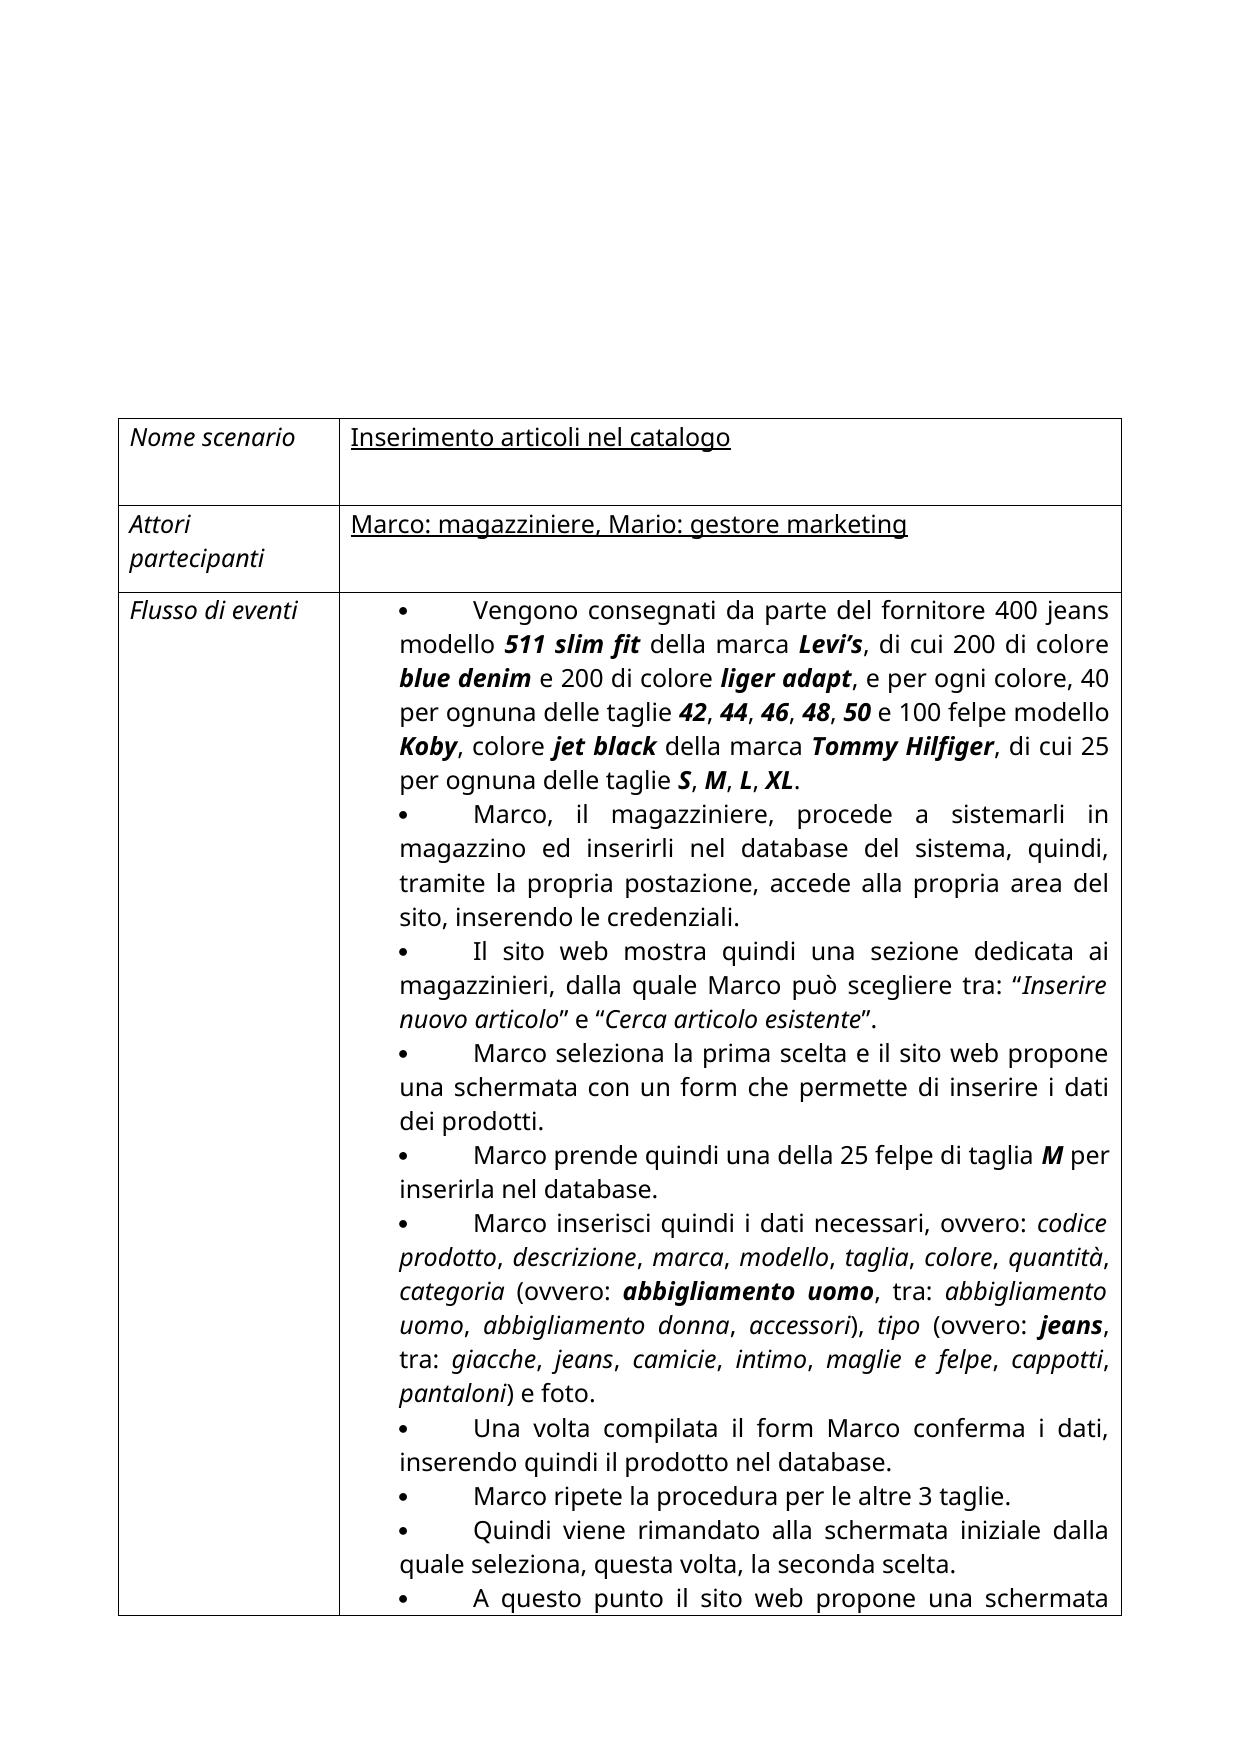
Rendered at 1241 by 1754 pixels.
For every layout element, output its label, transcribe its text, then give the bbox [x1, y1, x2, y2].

table_cell Marco: magazziniere, Mario: gestore marketing [340, 506, 1121, 592]
table_cell Flusso di eventi [119, 593, 339, 1614]
table_cell Attori partecipanti [119, 506, 339, 592]
table_header Nome scenario [119, 419, 339, 505]
table_header Inserimento articoli nel catalogo [340, 419, 1121, 505]
table_cell Vengono consegnati da parte del fornitore 400 jeans modello 511 slim fit della marca Levi’s, di cui 200 di colore blue denim e 200 di colore liger adapt, e per ogni colore, 40 per ognuna delle taglie 42, 44, 46, 48, 50 e 100 felpe modello Koby, colore jet black della marca Tommy Hilfiger, di cui 25 per ognuna delle taglie S, M, L, XL. Marco, il magazziniere, procede a sistemarli in magazzino ed inserirli nel database del sistema, quindi, tramite la propria postazione, accede alla propria area del sito, inserendo le credenziali. Il sito web mostra quindi una sezione dedicata ai magazzinieri, dalla quale Marco può scegliere tra: “Inserire nuovo articolo” e “Cerca articolo esistente”. Marco seleziona la prima scelta e il sito web propone una schermata con un form che permette di inserire i dati dei prodotti. Marco prende quindi una della 25 felpe di taglia M per inserirla nel database. Marco inserisci quindi i dati necessari, ovvero: codice prodotto, descrizione, marca, modello, taglia, colore, quantità, categoria (ovvero: abbigliamento uomo, tra: abbigliamento uomo, abbigliamento donna, accessori), tipo (ovvero: jeans, tra: giacche, jeans, camicie, intimo, maglie e felpe, cappotti, pantaloni) e foto. Una volta compilata il form Marco conferma i dati, inserendo quindi il prodotto nel database. Marco ripete la procedura per le altre 3 taglie. Quindi viene rimandato alla schermata iniziale dalla quale seleziona, questa volta, la seconda scelta. A questo punto il sito web propone una schermata con lo stesso form usato per l’inserimento e con un tasto che consente di cercare i prodotti presenti nel database tramite i dati specificati. Marco prende quindi uno dei 40 jeans colore blue denim, taglia 44 e digita il codice prodotto, la taglia e il colore nei rispettivi campi; quindi sottomette i dati in modo da cercare l’articolo già presente nel database. Il sito web propone quindi una schermata che mostra il prodotto corrispondente ai dati inseriti; quindi Marco lo seleziona. Il sito web mostra una schermata con i dati del prodotto e due tasti che consentono rispettivamente di eliminare o modificare il prodotto selezionato. Marco seleziona la modifica, quindi incrementa il valore del campo quantità di 40. In seguito all’inserimento dell’articolo felpa, Mario il gestore marketing, viene informato di dover specificare il prezzo di vendita di tale articolo. Mario accede quindi, tramite la propria postazione, alla propria area, inserendo le credenziali. Il sito web mostra quindi una schermata che permette di selezionare: “Cerca prodotto” e “Cerca ordine”. Mario seleziona la prima scelta; quindi il sito mostra una schermata nella quale inserire il codice del prodotto da cercare. Mario inserisce quindi il codice comunicatogli da Marco e sottomette i dati. Il sito web mostra quindi il prodotto cercato con le relative informazioni e tre campi nei quali specificare, rispettivamente, il prezzo di vendita, l’IVA applicata e un eventuale sconto promozionale da applicare. Mario inserisce 50.00€ nel campo del prezzo, 20% nel campo dell’IVA e lascia vuoto il campo relativo agli sconti promozionali; quindi sottomette i dati rendendo disponibile il prodotto in catalogo. [340, 593, 1121, 1614]
